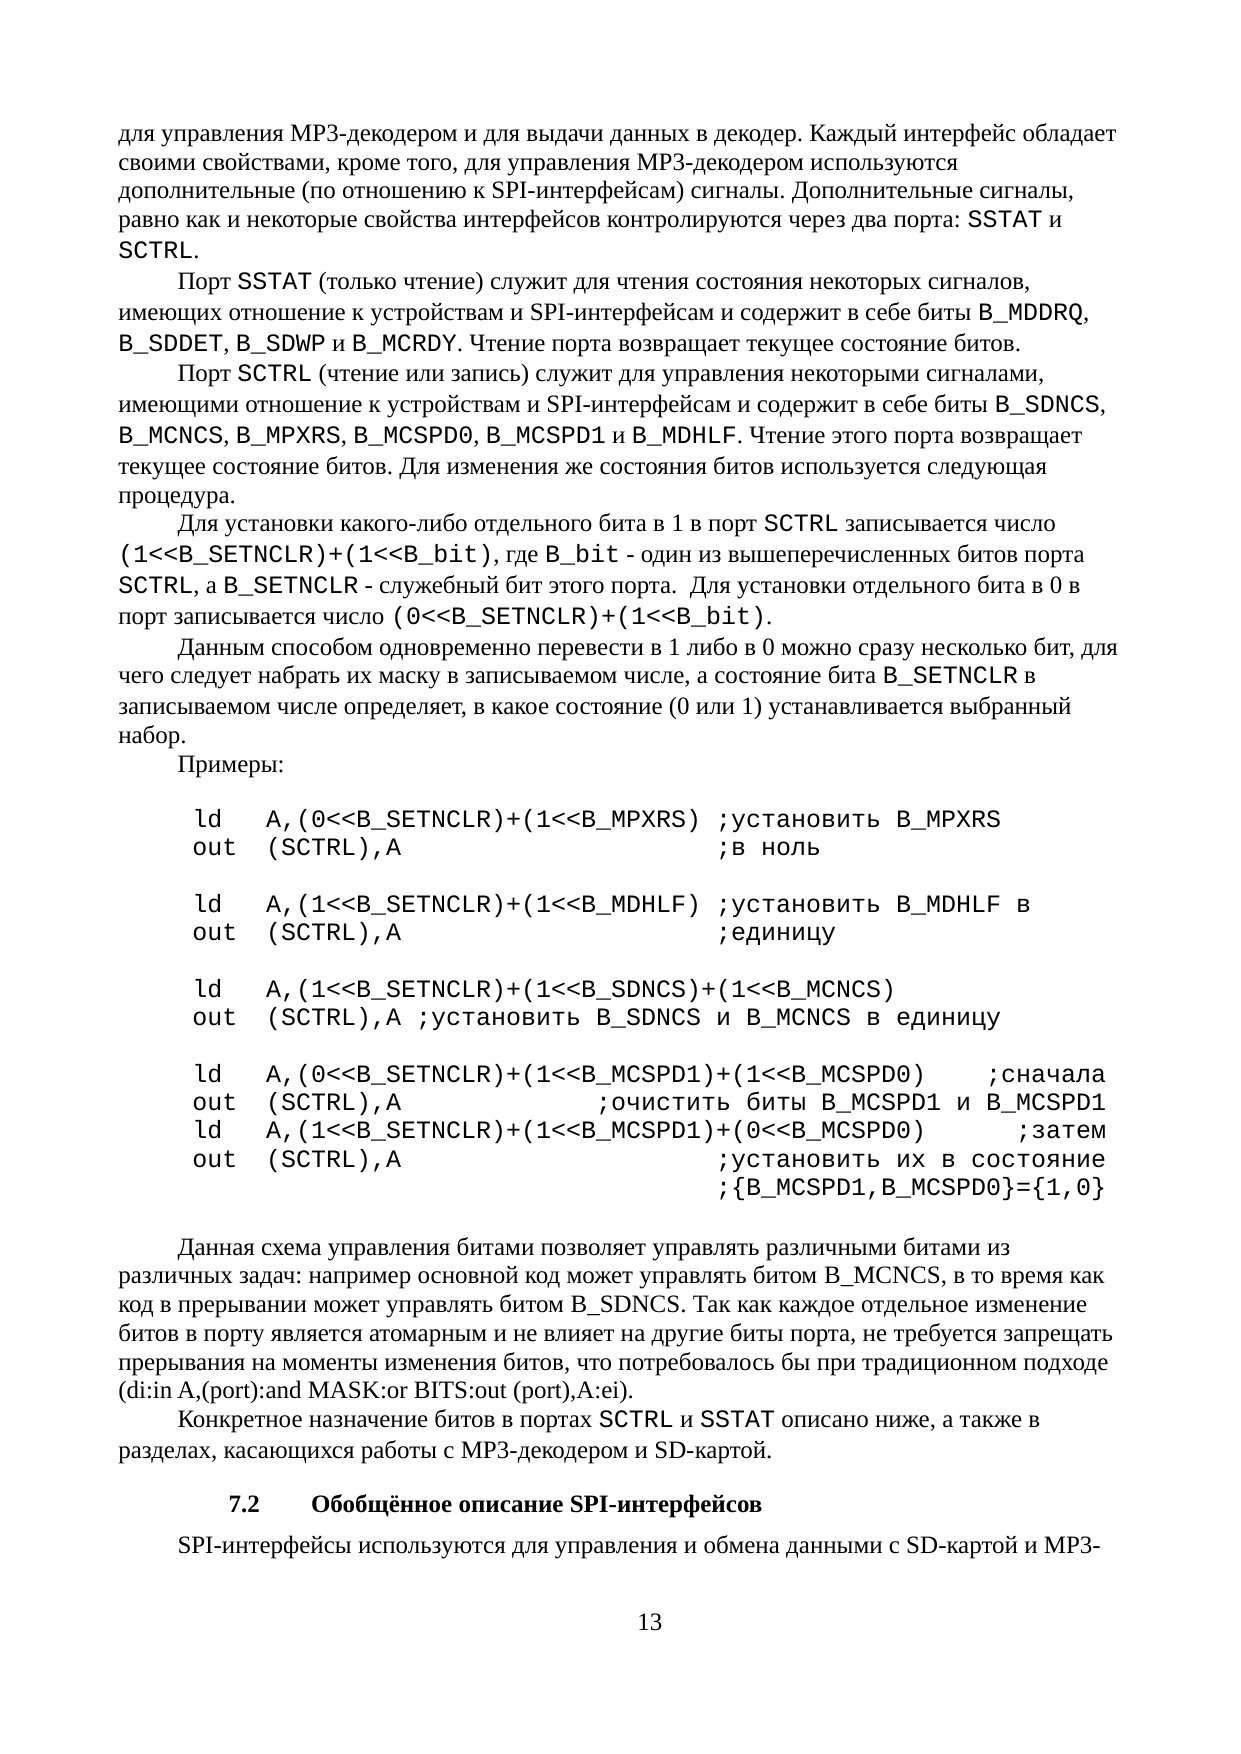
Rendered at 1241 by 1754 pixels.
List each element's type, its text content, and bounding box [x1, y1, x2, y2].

text out (SCTRL),A ;в ноль [118, 835, 1122, 863]
text Для установки какого-либо отдельного бита в 1 в порт SCTRL записывается число (1<<B_SETNCLR)+(1<<B_bit), где B_bit - один из вышеперечисленных битов порта SCTRL, а B_SETNCLR - служебный бит этого порта. Для установки отдельного бита в 0 в порт записывается число (0<<B_SETNCLR)+(1<<B_bit). [118, 508, 1122, 632]
text out (SCTRL),A ;единицу [118, 920, 1122, 948]
text Конкретное назначение битов в портах SCTRL и SSTAT описано ниже, а также в разделах, касающихся работы с MP3-декодером и SD-картой. [118, 1404, 1122, 1464]
text out (SCTRL),A ;установить их в состояние [118, 1146, 1122, 1175]
text ld A,(0<<B_SETNCLR)+(1<<B_MPXRS) ;установить B_MPXRS [118, 806, 1122, 835]
text Данная схема управления битами позволяет управлять различными битами из различных задач: например основной код может управлять битом B_MCNCS, в то время как код в прерывании может управлять битом B_SDNCS. Так как каждое отдельное изменение битов в порту является атомарным и не влияет на другие биты порта, не требуется запрещать прерывания на моменты изменения битов, что потребовалось бы при традиционном подходе (di:in A,(port):and MASK:or BITS:out (port),A:ei). [118, 1232, 1122, 1404]
text Порт SCTRL (чтение или запись) служит для управления некоторыми сигналами, имеющими отношение к устройствам и SPI-интерфейсам и содержит в себе биты B_SDNCS, B_MCNCS, B_MPXRS, B_MCSPD0, B_MCSPD1 и B_MDHLF. Чтение этого порта возвращает текущее состояние битов. Для изменения же состояния битов используется следующая процедура. [118, 358, 1122, 508]
text для управления MP3-декодером и для выдачи данных в декодер. Каждый интерфейс обладает своими свойствами, кроме того, для управления MP3-декодером используются дополнительные (по отношению к SPI-интерфейсам) сигналы. Дополнительные сигналы, равно как и некоторые свойства интерфейсов контролируются через два порта: SSTAT и SCTRL. [118, 118, 1122, 266]
text Примеры: [118, 749, 1122, 778]
text ld A,(0<<B_SETNCLR)+(1<<B_MCSPD1)+(1<<B_MCSPD0) ;сначала [118, 1061, 1122, 1090]
text out (SCTRL),A ;очистить биты B_MCSPD1 и B_MCSPD1 [118, 1090, 1122, 1118]
text Порт SSTAT (только чтение) служит для чтения состояния некоторых сигналов, имеющих отношение к устройствам и SPI-интерфейсам и содержит в себе биты B_MDDRQ, B_SDDET, B_SDWP и B_MCRDY. Чтение порта возвращает текущее состояние битов. [118, 266, 1122, 358]
text ld A,(1<<B_SETNCLR)+(1<<B_SDNCS)+(1<<B_MCNCS) [118, 976, 1122, 1005]
text ld A,(1<<B_SETNCLR)+(1<<B_MDHLF) ;установить B_MDHLF в [118, 891, 1122, 920]
text out (SCTRL),A ;установить B_SDNCS и B_MCNCS в единицу [118, 1005, 1122, 1033]
text SPI-интерфейсы используются для управления и обмена данными с SD-картой и MP3- [118, 1530, 1122, 1559]
text ld A,(1<<B_SETNCLR)+(1<<B_MCSPD1)+(0<<B_MCSPD0) ;затем [118, 1118, 1122, 1146]
text ;{B_MCSPD1,B_MCSPD0}={1,0} [118, 1175, 1122, 1203]
text Данным способом одновременно перевести в 1 либо в 0 можно сразу несколько бит, для чего следует набрать их маску в записываемом числе, а состояние бита B_SETNCLR в записываемом числе определяет, в какое состояние (0 или 1) устанавливается выбранный набор. [118, 632, 1122, 749]
subtitle Обобщённое описание SPI-интерфейсов [163, 1489, 1122, 1518]
